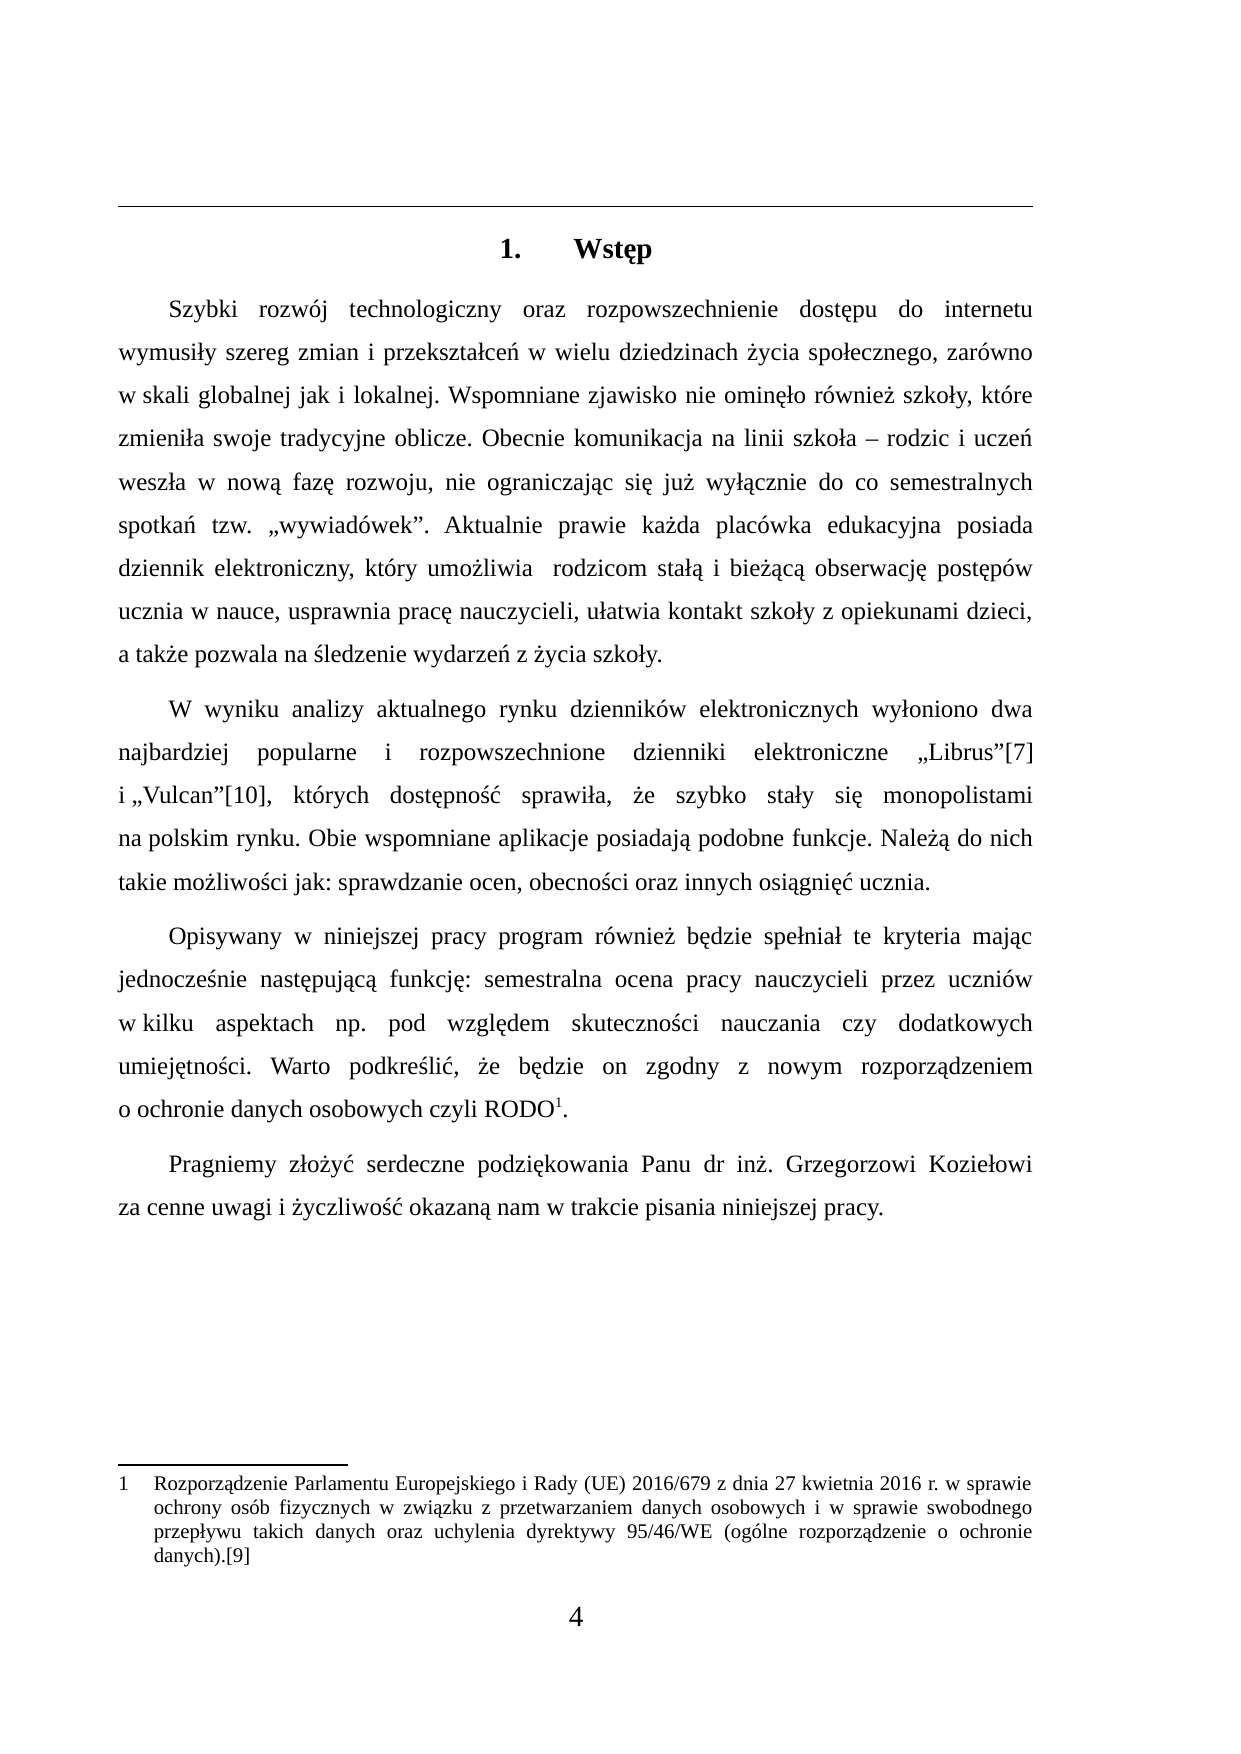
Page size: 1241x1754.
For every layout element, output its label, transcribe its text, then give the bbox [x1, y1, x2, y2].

text Rozporządzenie Parlamentu Europejskiego i Rady (UE) 2016/679 z dnia 27 kwietnia 2016 r. w sprawie ochrony osób fizycznych w związku z przetwarzaniem danych osobowych i w sprawie swobodnego przepływu takich danych oraz uchylenia dyrektywy 95/46/WE (ogólne rozporządzenie o ochronie danych).[9] [118, 1471, 1033, 1567]
text Szybki rozwój technologiczny oraz rozpowszechnienie dostępu do internetu wymusiły szereg zmian i przekształceń w wielu dziedzinach życia społecznego, zarówno w skali globalnej jak i lokalnej. Wspomniane zjawisko nie ominęło również szkoły, które zmieniła swoje tradycyjne oblicze. Obecnie komunikacja na linii szkoła – rodzic i uczeń weszła w nową fazę rozwoju, nie ograniczając się już wyłącznie do co semestralnych spotkań tzw. „wywiadówek”. Aktualnie prawie każda placówka edukacyjna posiada dziennik elektroniczny, który umożliwia rodzicom stałą i bieżącą obserwację postępów ucznia w nauce, usprawnia pracę nauczycieli, ułatwia kontakt szkoły z opiekunami dzieci, a także pozwala na śledzenie wydarzeń z życia szkoły. [118, 294, 1033, 668]
text Pragniemy złożyć serdeczne podziękowania Panu dr inż. Grzegorzowi Koziełowi za cenne uwagi i życzliwość okazaną nam w trakcie pisania niniejszej pracy. [118, 1149, 1033, 1221]
subtitle Wstęp [118, 231, 1033, 265]
text Opisywany w niniejszej pracy program również będzie spełniał te kryteria mając jednocześnie następującą funkcję: semestralna ocena pracy nauczycieli przez uczniów w kilku aspektach np. pod względem skuteczności nauczania czy dodatkowych umiejętności. Warto podkreślić, że będzie on zgodny z nowym rozporządzeniem o ochronie danych osobowych czyli RODO. [118, 921, 1033, 1123]
text W wyniku analizy aktualnego rynku dzienników elektronicznych wyłoniono dwa najbardziej popularne i rozpowszechnione dzienniki elektroniczne „Librus”[7] i „Vulcan”[10], których dostępność sprawiła, że szybko stały się monopolistami na polskim rynku. Obie wspomniane aplikacje posiadają podobne funkcje. Należą do nich takie możliwości jak: sprawdzanie ocen, obecności oraz innych osiągnięć ucznia. [118, 694, 1033, 895]
